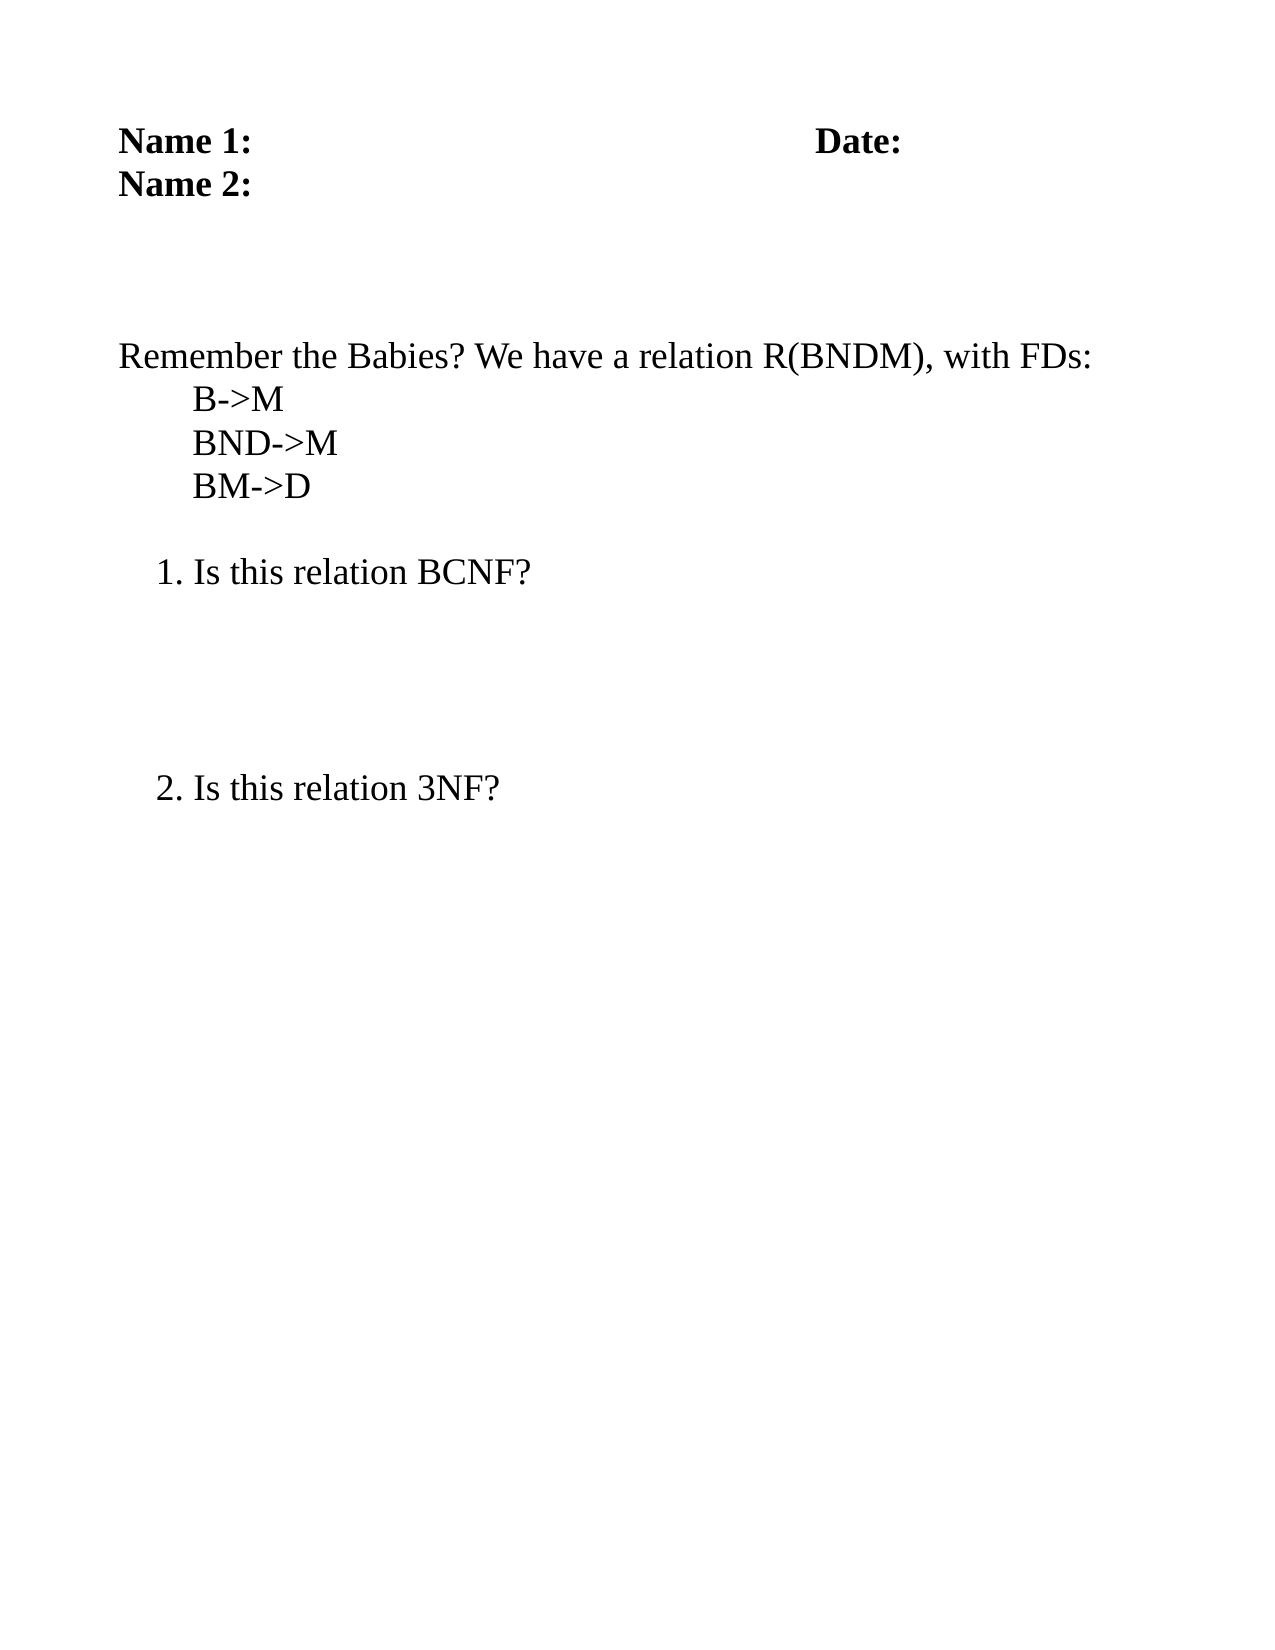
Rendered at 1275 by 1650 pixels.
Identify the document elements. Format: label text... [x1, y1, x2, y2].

text BND->M [118, 420, 1157, 463]
text B->M [118, 377, 1157, 420]
text Name 1: Date: [118, 118, 1157, 161]
list Is this relation 3NF? [156, 765, 1157, 808]
list Is this relation BCNF? [156, 549, 1157, 722]
text Remember the Babies? We have a relation R(BNDM), with FDs: [118, 334, 1157, 377]
text Name 2: [118, 161, 1157, 204]
text BM->D [118, 463, 1157, 506]
